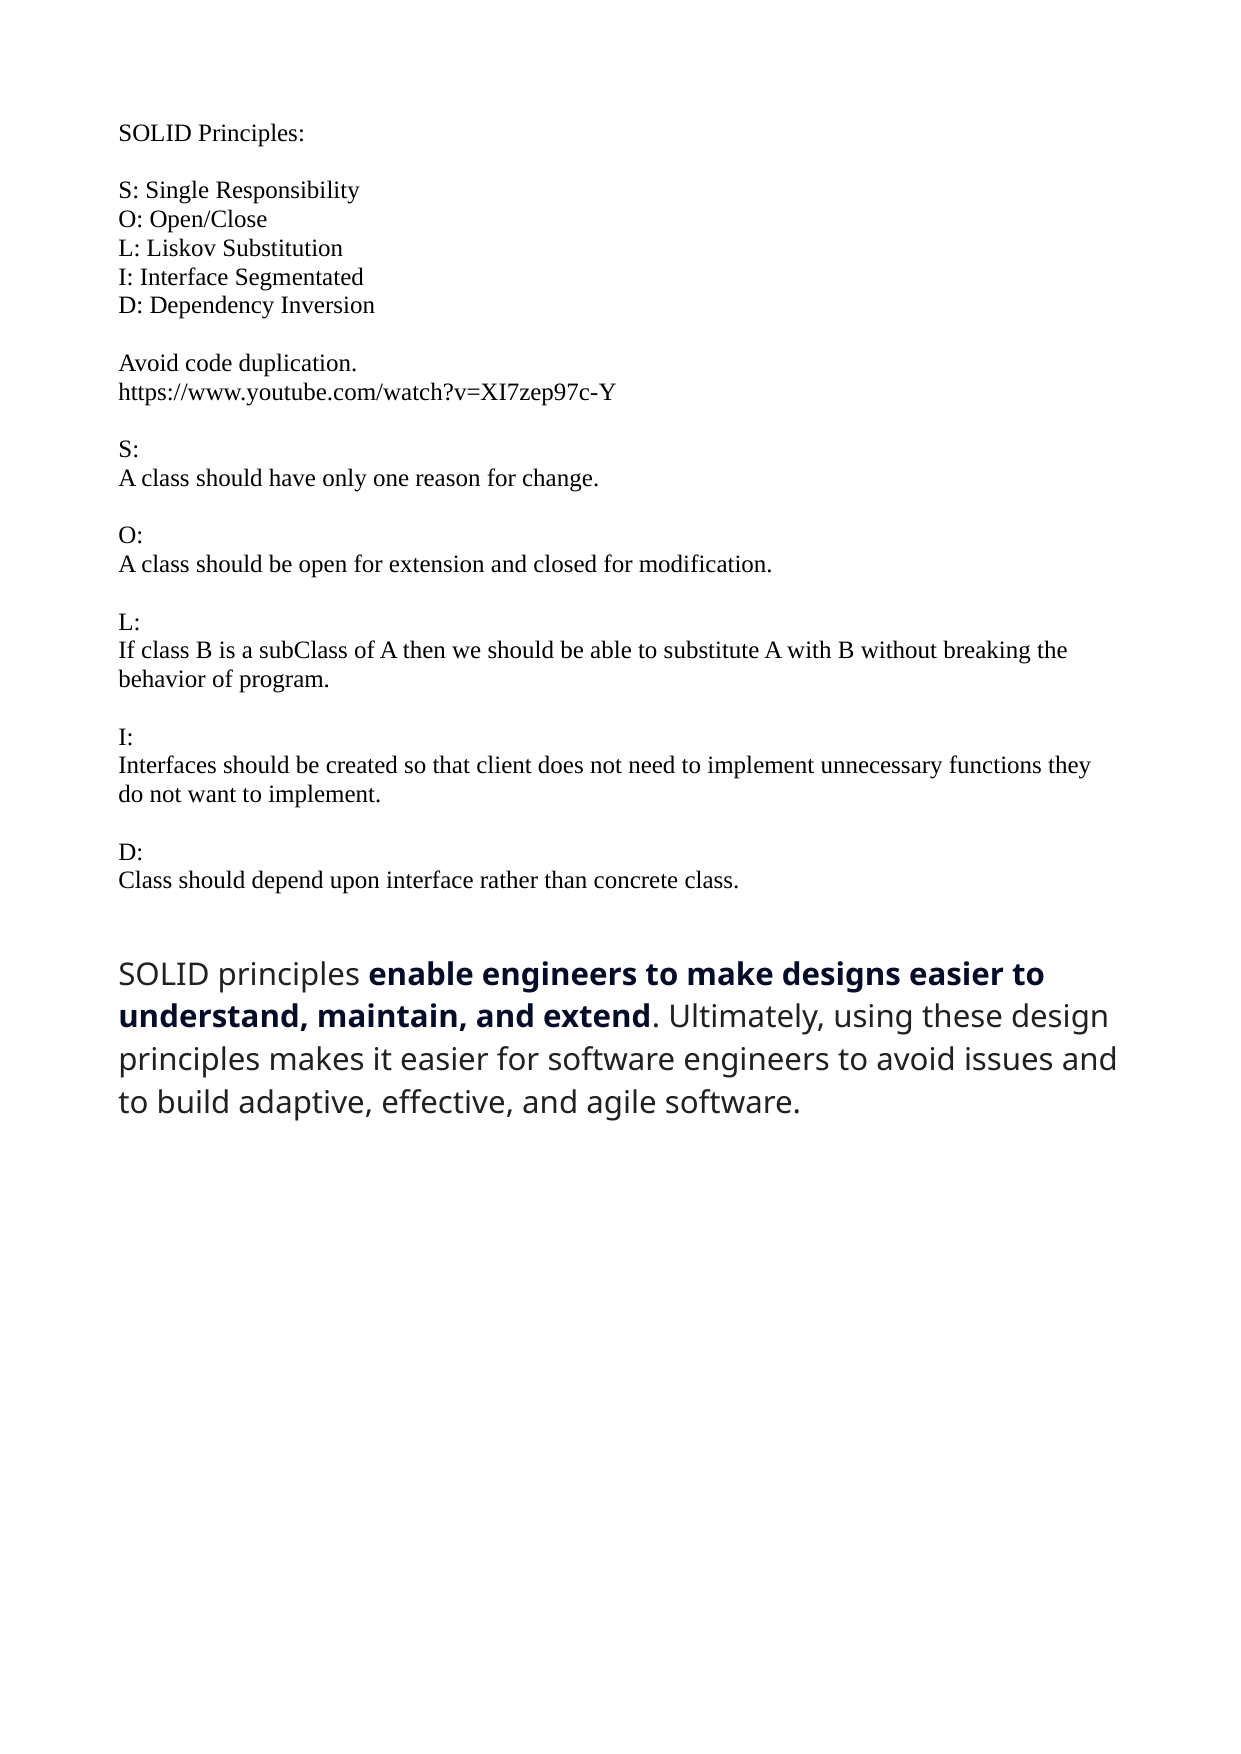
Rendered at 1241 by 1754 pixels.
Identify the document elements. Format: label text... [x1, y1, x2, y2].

text If class B is a subClass of A then we should be able to substitute A with B without breaking the behavior of program. [118, 636, 1122, 693]
text I: Interface Segmentated [118, 262, 1122, 291]
text I: [118, 722, 1122, 751]
text D: Dependency Inversion [118, 291, 1122, 319]
text Class should depend upon interface rather than concrete class. [118, 866, 1122, 894]
text S: [118, 434, 1122, 463]
text A class should have only one reason for change. [118, 463, 1122, 492]
text L: Liskov Substitution [118, 233, 1122, 262]
text SOLID principles enable engineers to make designs easier to understand, maintain, and extend. Ultimately, using these design principles makes it easier for software engineers to avoid issues and to build adaptive, effective, and agile software. [118, 952, 1122, 1122]
text O: [118, 521, 1122, 549]
text Avoid code duplication. [118, 348, 1122, 377]
text https://www.youtube.com/watch?v=XI7zep97c-Y [118, 377, 1122, 406]
text A class should be open for extension and closed for modification. [118, 549, 1122, 578]
text D: [118, 837, 1122, 866]
text S: Single Responsibility [118, 176, 1122, 204]
text SOLID Principles: [118, 118, 1122, 147]
text O: Open/Close [118, 204, 1122, 233]
text Interfaces should be created so that client does not need to implement unnecessary functions they do not want to implement. [118, 751, 1122, 808]
text L: [118, 607, 1122, 636]
